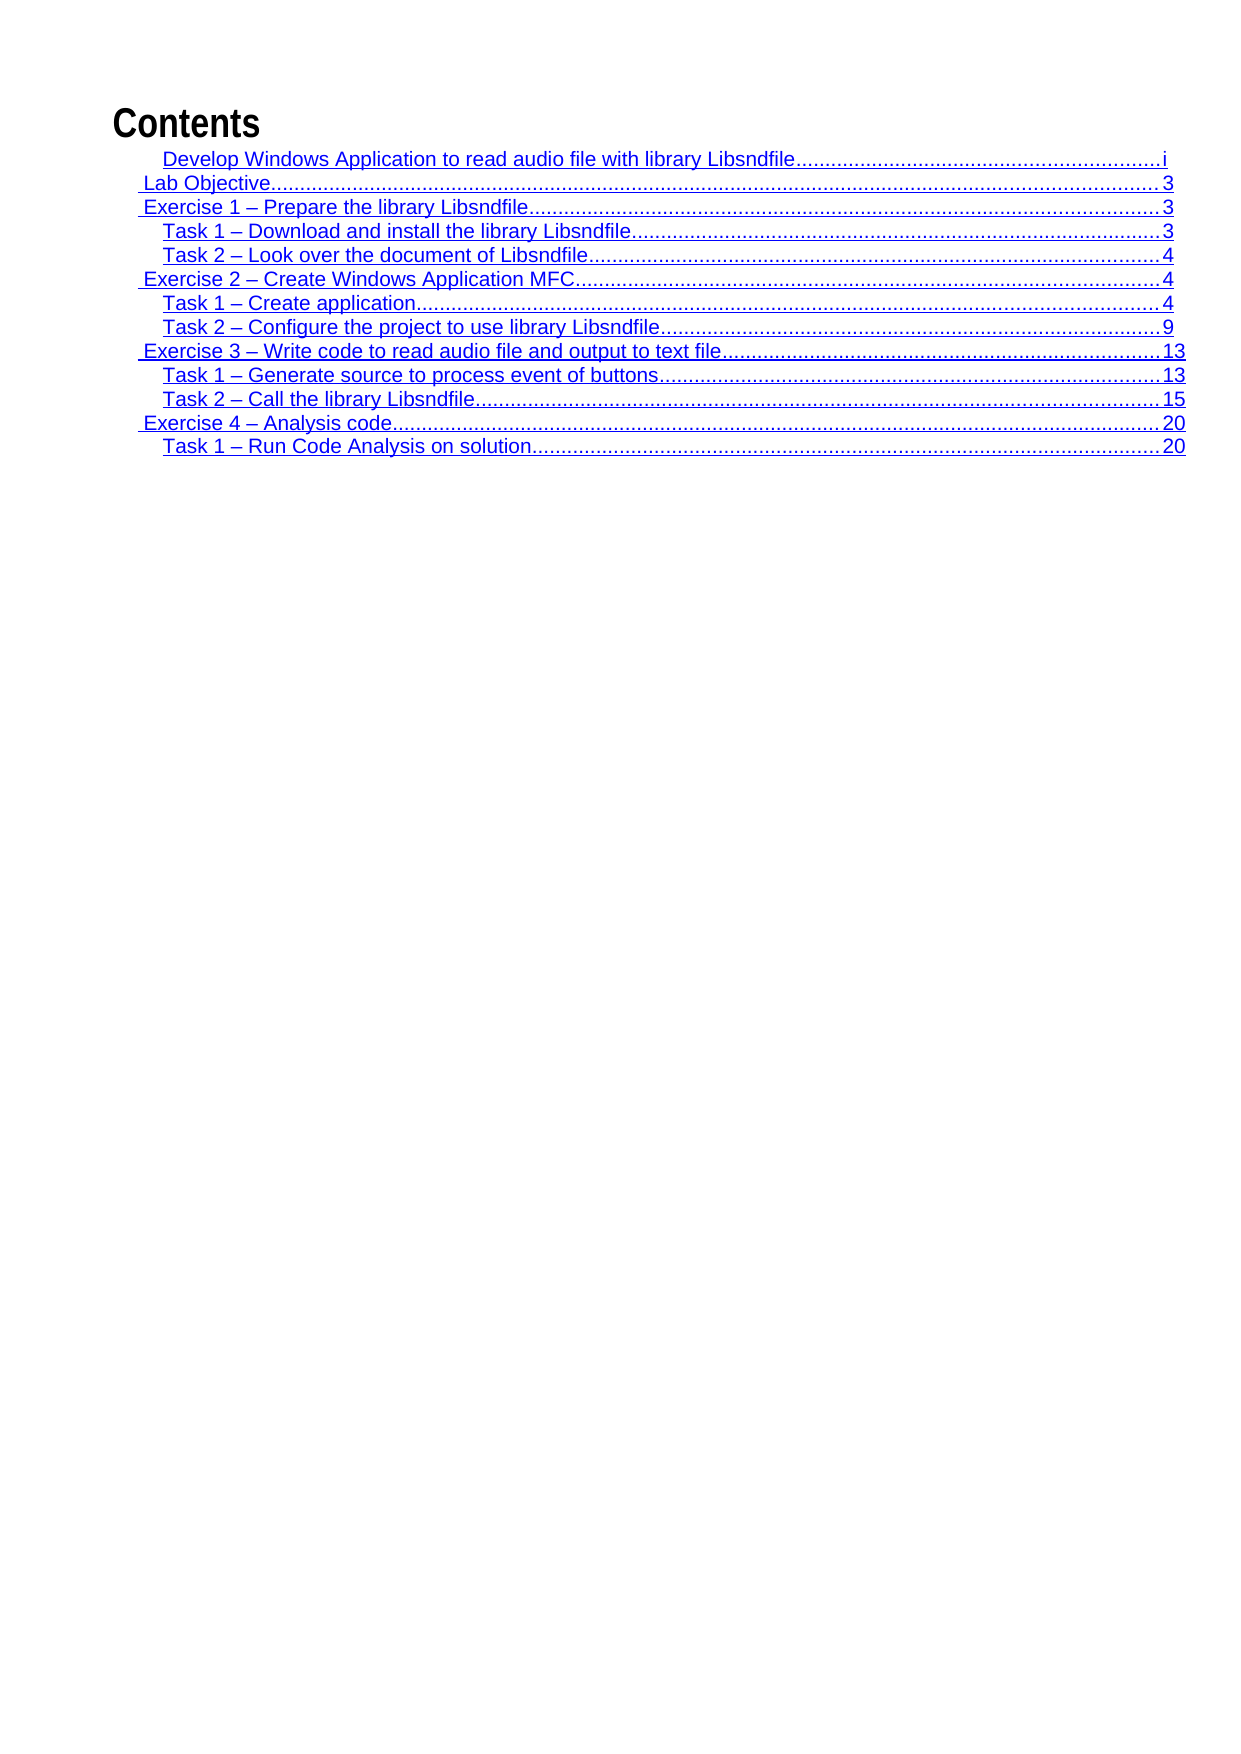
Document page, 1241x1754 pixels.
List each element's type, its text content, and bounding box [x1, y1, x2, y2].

text Exercise 3 – Write code to read audio file and output to text file 13 [137, 338, 1196, 362]
text Develop Windows Application to read audio file with library Libsndfile i [162, 147, 1196, 171]
text Task 1 – Generate source to process event of buttons 13 [162, 362, 1196, 386]
text Task 2 – Call the library Libsndfile 15 [162, 386, 1196, 410]
text Task 2 – Configure the project to use library Libsndfile 9 [162, 314, 1196, 338]
text Exercise 2 – Create Windows Application MFC 4 [137, 267, 1196, 291]
text Task 1 – Create application 4 [162, 291, 1196, 314]
text Exercise 1 – Prepare the library Libsndfile 3 [137, 195, 1196, 219]
text Task 2 – Look over the document of Libsndfile 4 [162, 243, 1196, 267]
text Lab Objective 3 [137, 171, 1196, 195]
text Contents [112, 99, 1196, 147]
text Task 1 – Run Code Analysis on solution 20 [162, 434, 1196, 458]
text Task 1 – Download and install the library Libsndfile 3 [162, 219, 1196, 243]
text Exercise 4 – Analysis code 20 [137, 410, 1196, 434]
